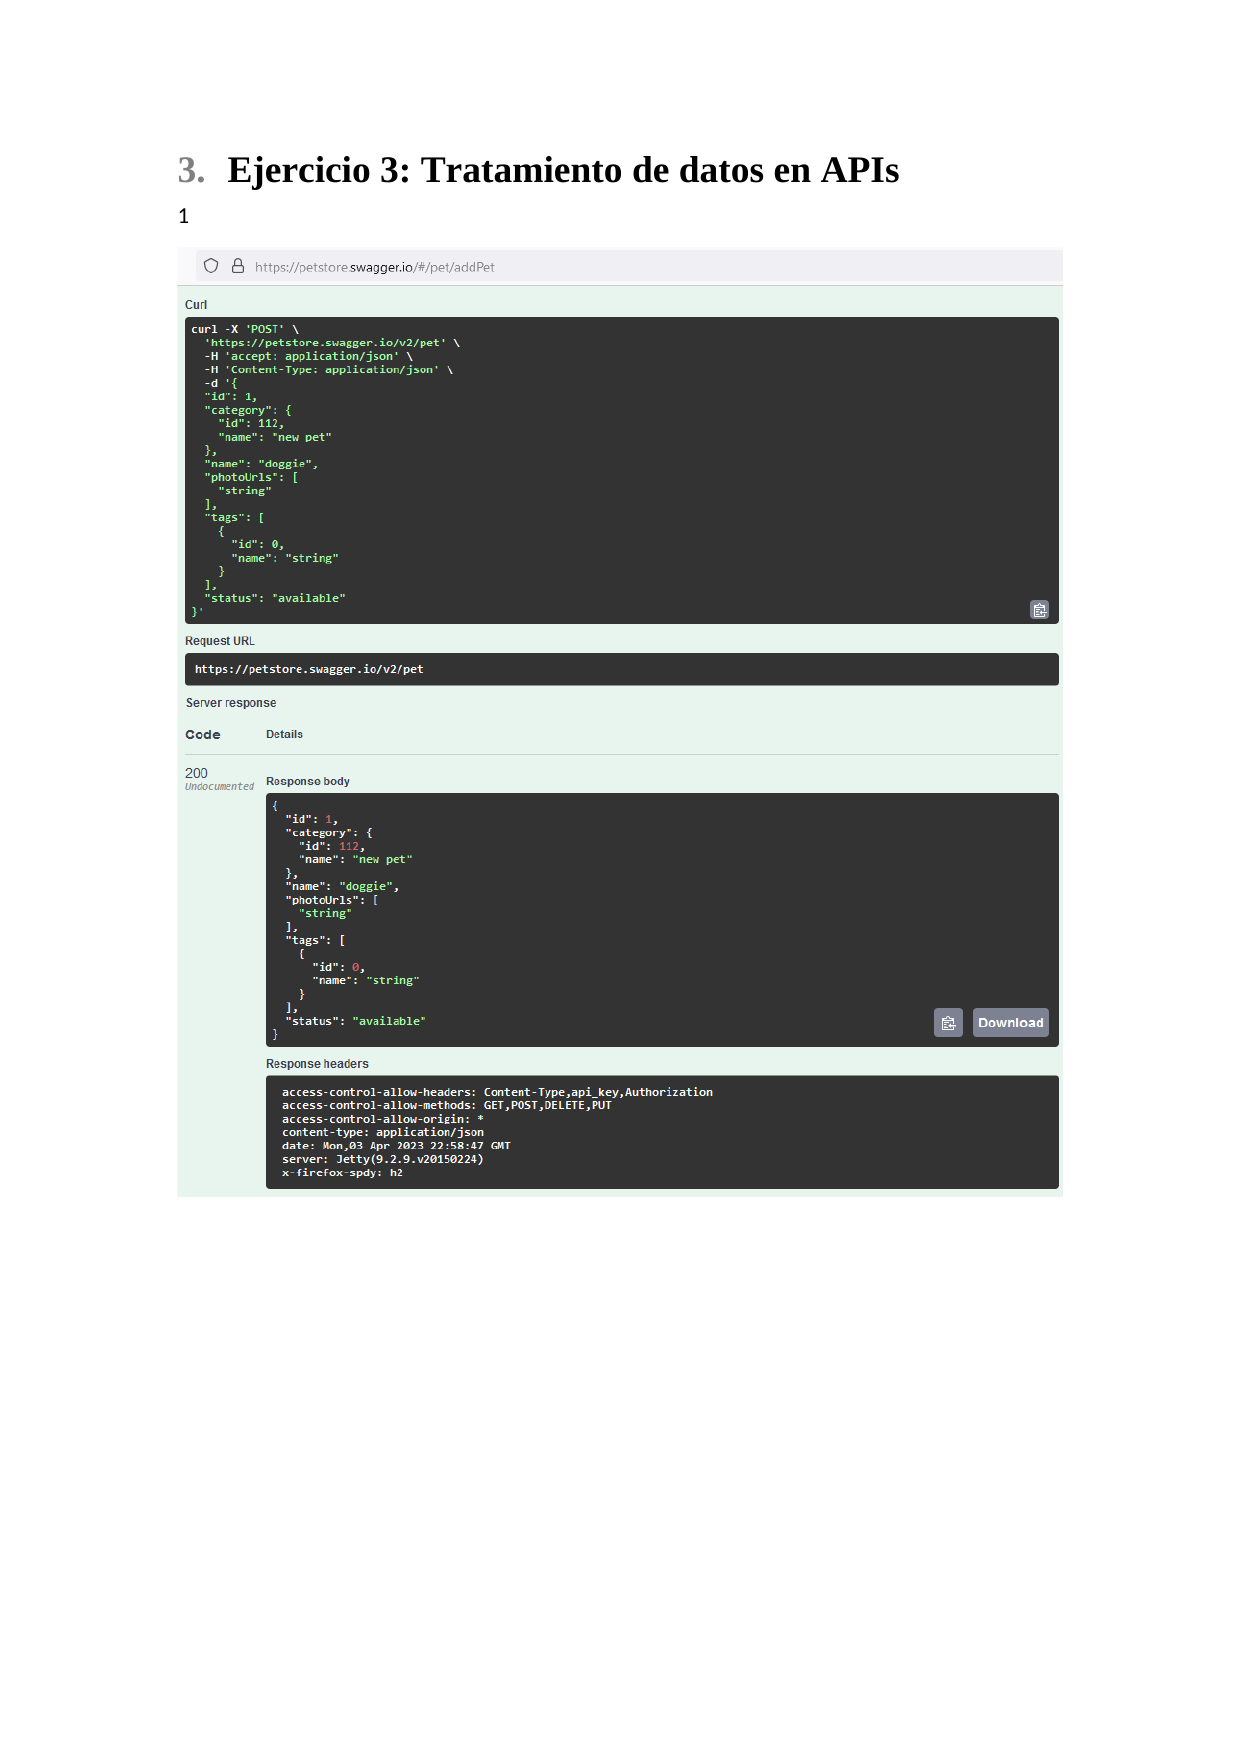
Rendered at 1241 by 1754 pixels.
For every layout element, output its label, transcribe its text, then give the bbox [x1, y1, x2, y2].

subtitle 3. Ejercicio 3: Tratamiento de datos en APIs [177, 148, 1063, 191]
text 1 [177, 201, 1063, 229]
